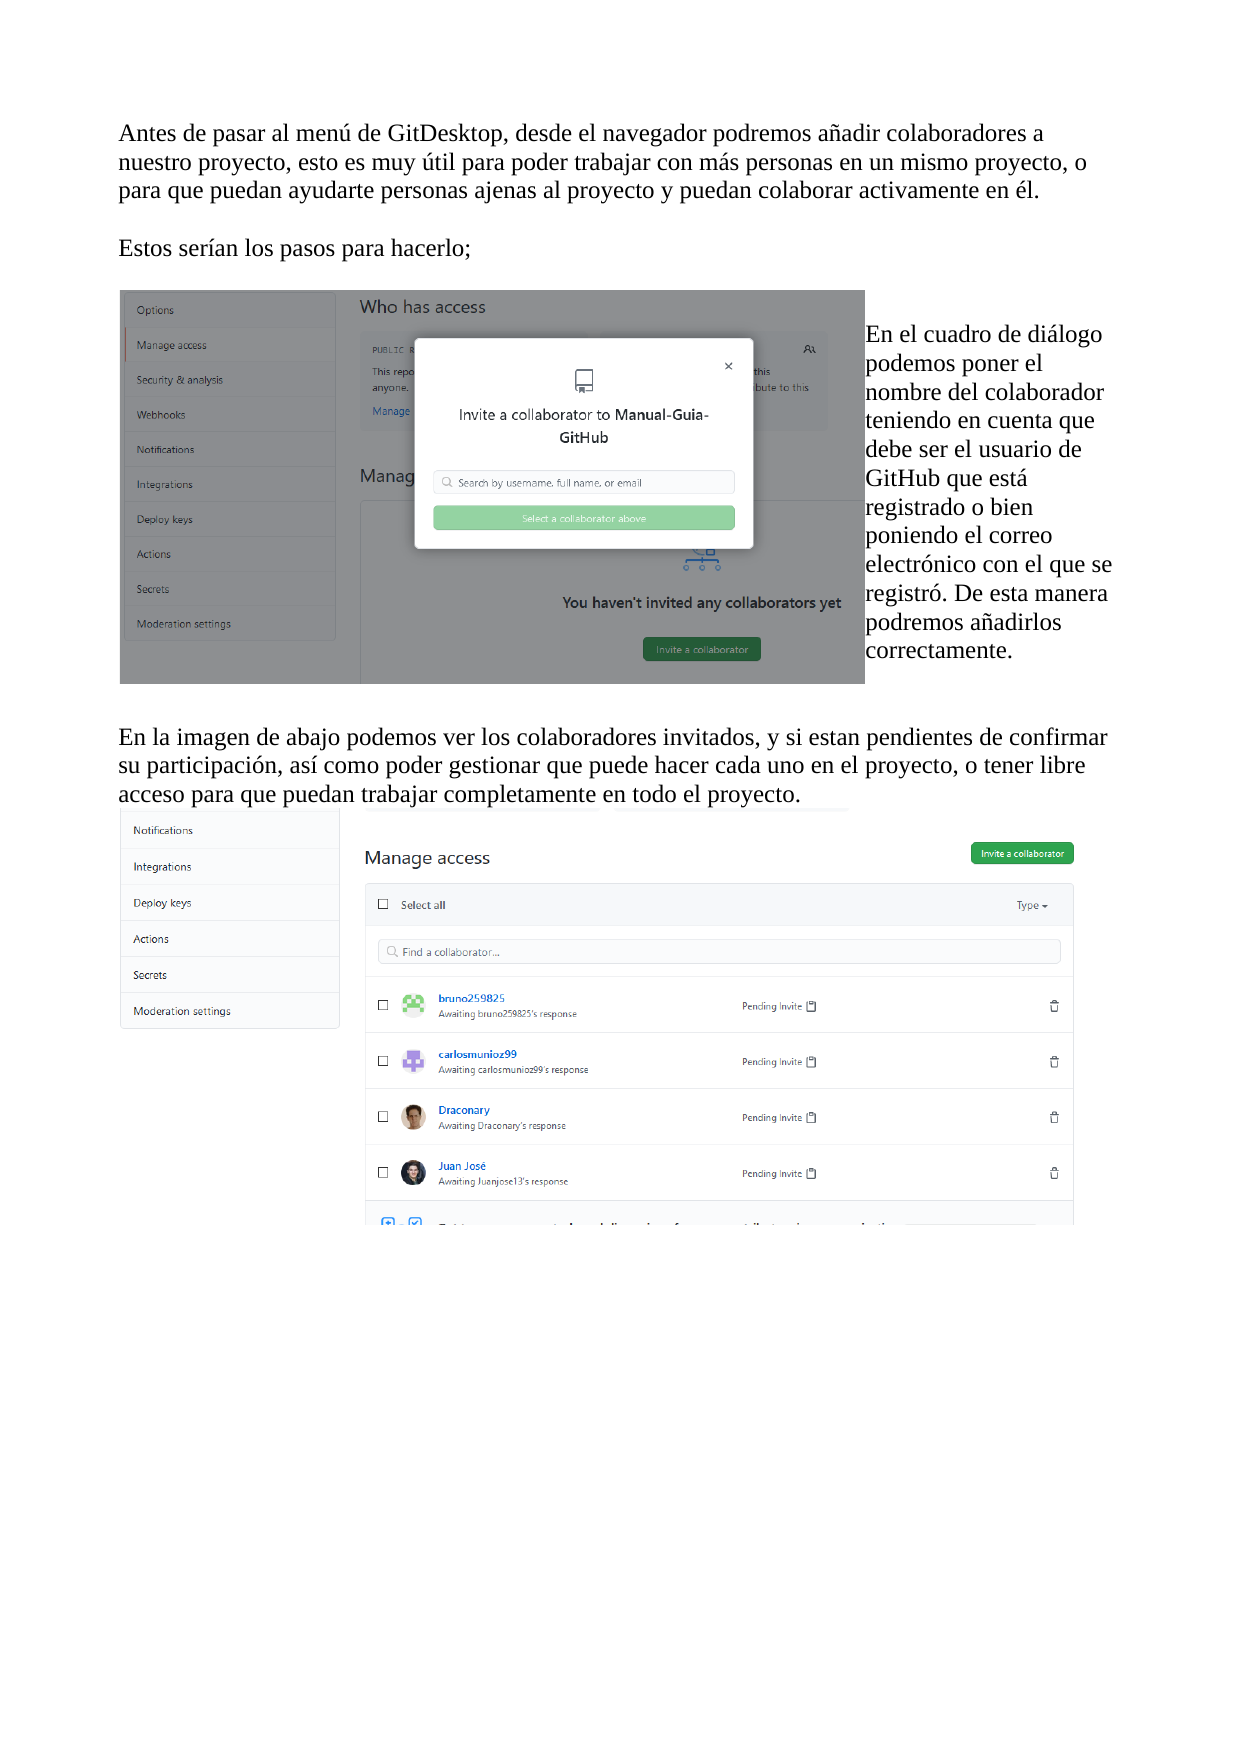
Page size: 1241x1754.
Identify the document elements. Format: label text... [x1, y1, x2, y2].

text Estos serían los pasos para hacerlo; [118, 233, 1122, 262]
picture [118, 808, 1123, 1225]
picture [119, 290, 865, 684]
text Antes de pasar al menú de GitDesktop, desde el navegador podremos añadir colaboradores a nuestro proyecto, esto es muy útil para poder trabajar con más personas en un mismo proyecto, o para que puedan ayudarte personas ajenas al proyecto y puedan colaborar activamente en él. [118, 118, 1122, 204]
text En el cuadro de diálogo podemos poner el nombre del colaborador teniendo en cuenta que debe ser el usuario de GitHub que está registrado o bien poniendo el correo electrónico con el que se registró. De esta manera podremos añadirlos correctamente. [865, 319, 1122, 664]
text En la imagen de abajo podemos ver los colaboradores invitados, y si estan pendientes de confirmar su participación, así como poder gestionar que puede hacer cada uno en el proyecto, o tener libre acceso para que puedan trabajar completamente en todo el proyecto. [118, 722, 1122, 808]
